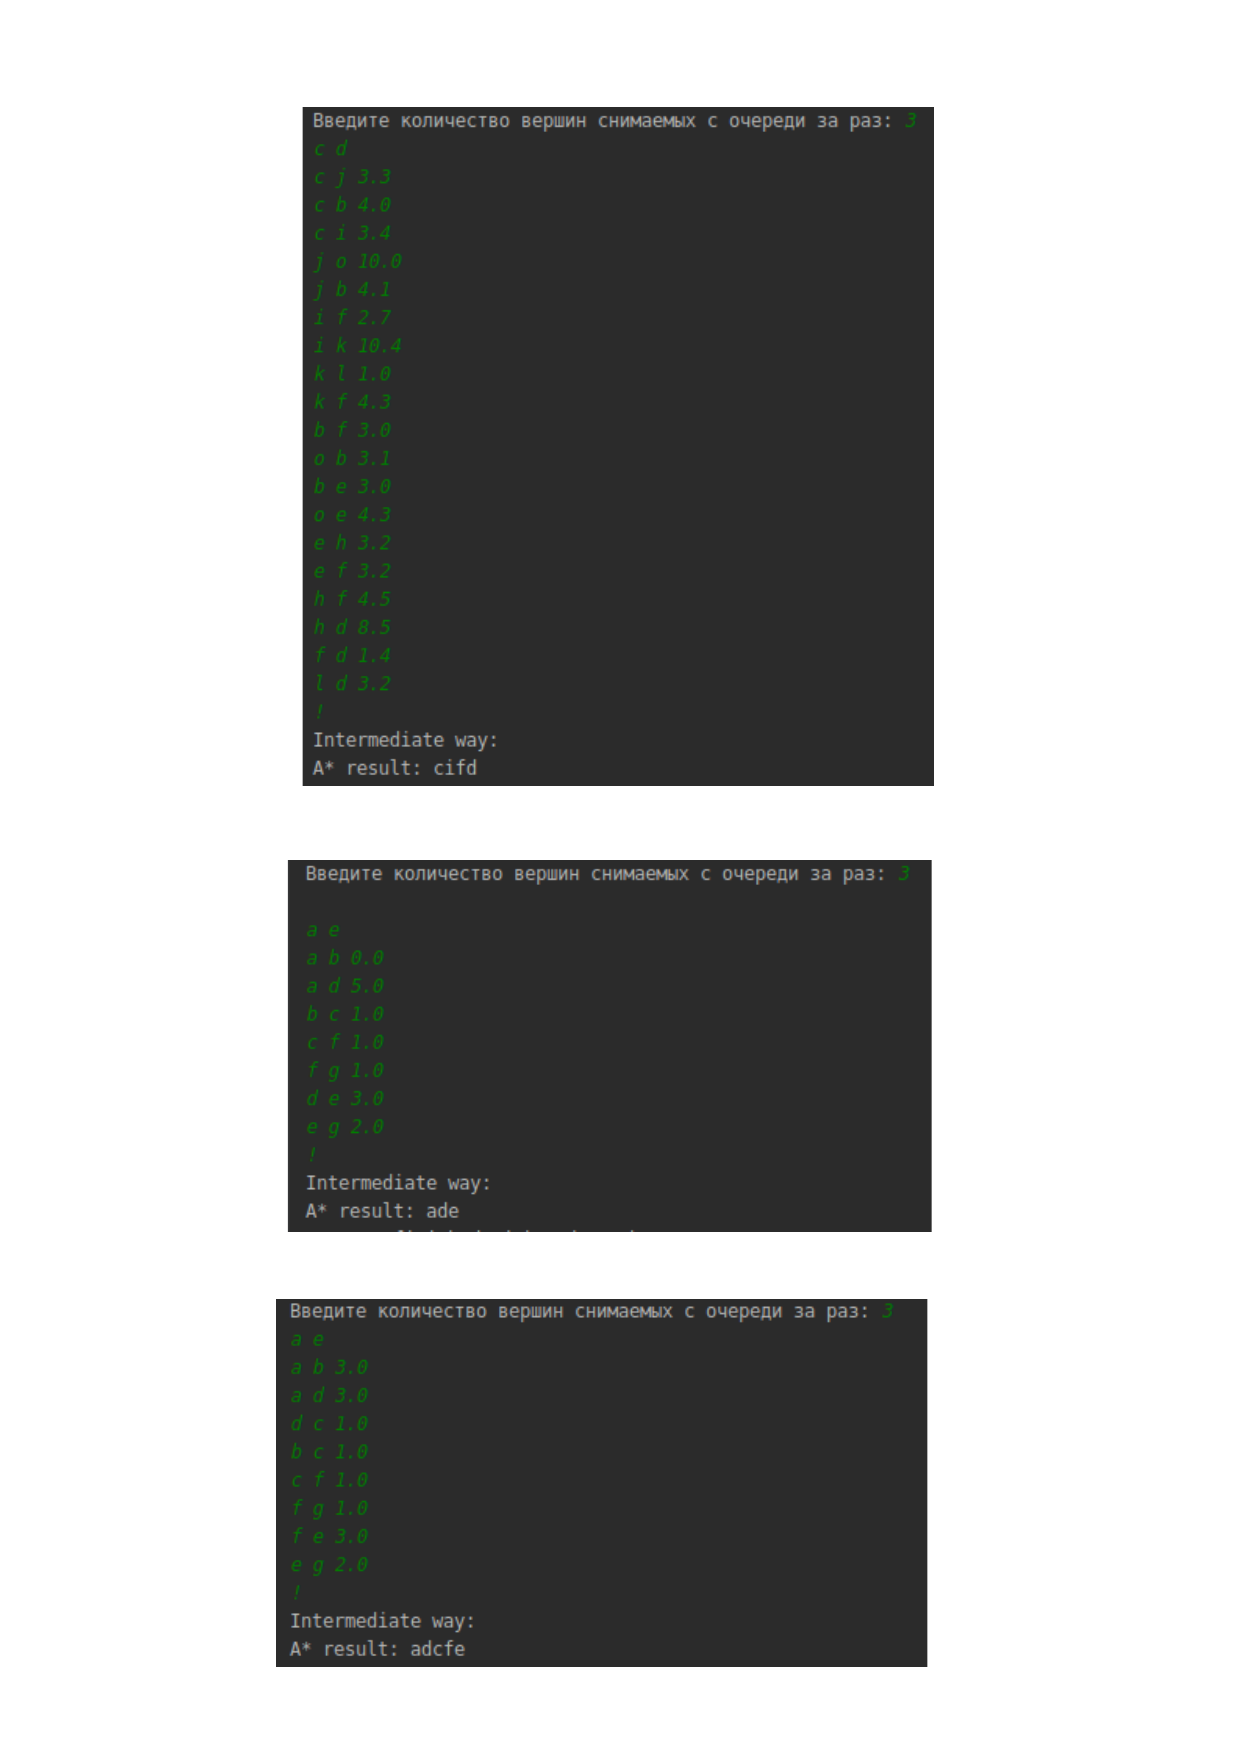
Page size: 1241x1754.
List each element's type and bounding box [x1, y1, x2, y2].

picture [276, 1299, 928, 1667]
picture [302, 107, 934, 786]
picture [287, 860, 932, 1232]
